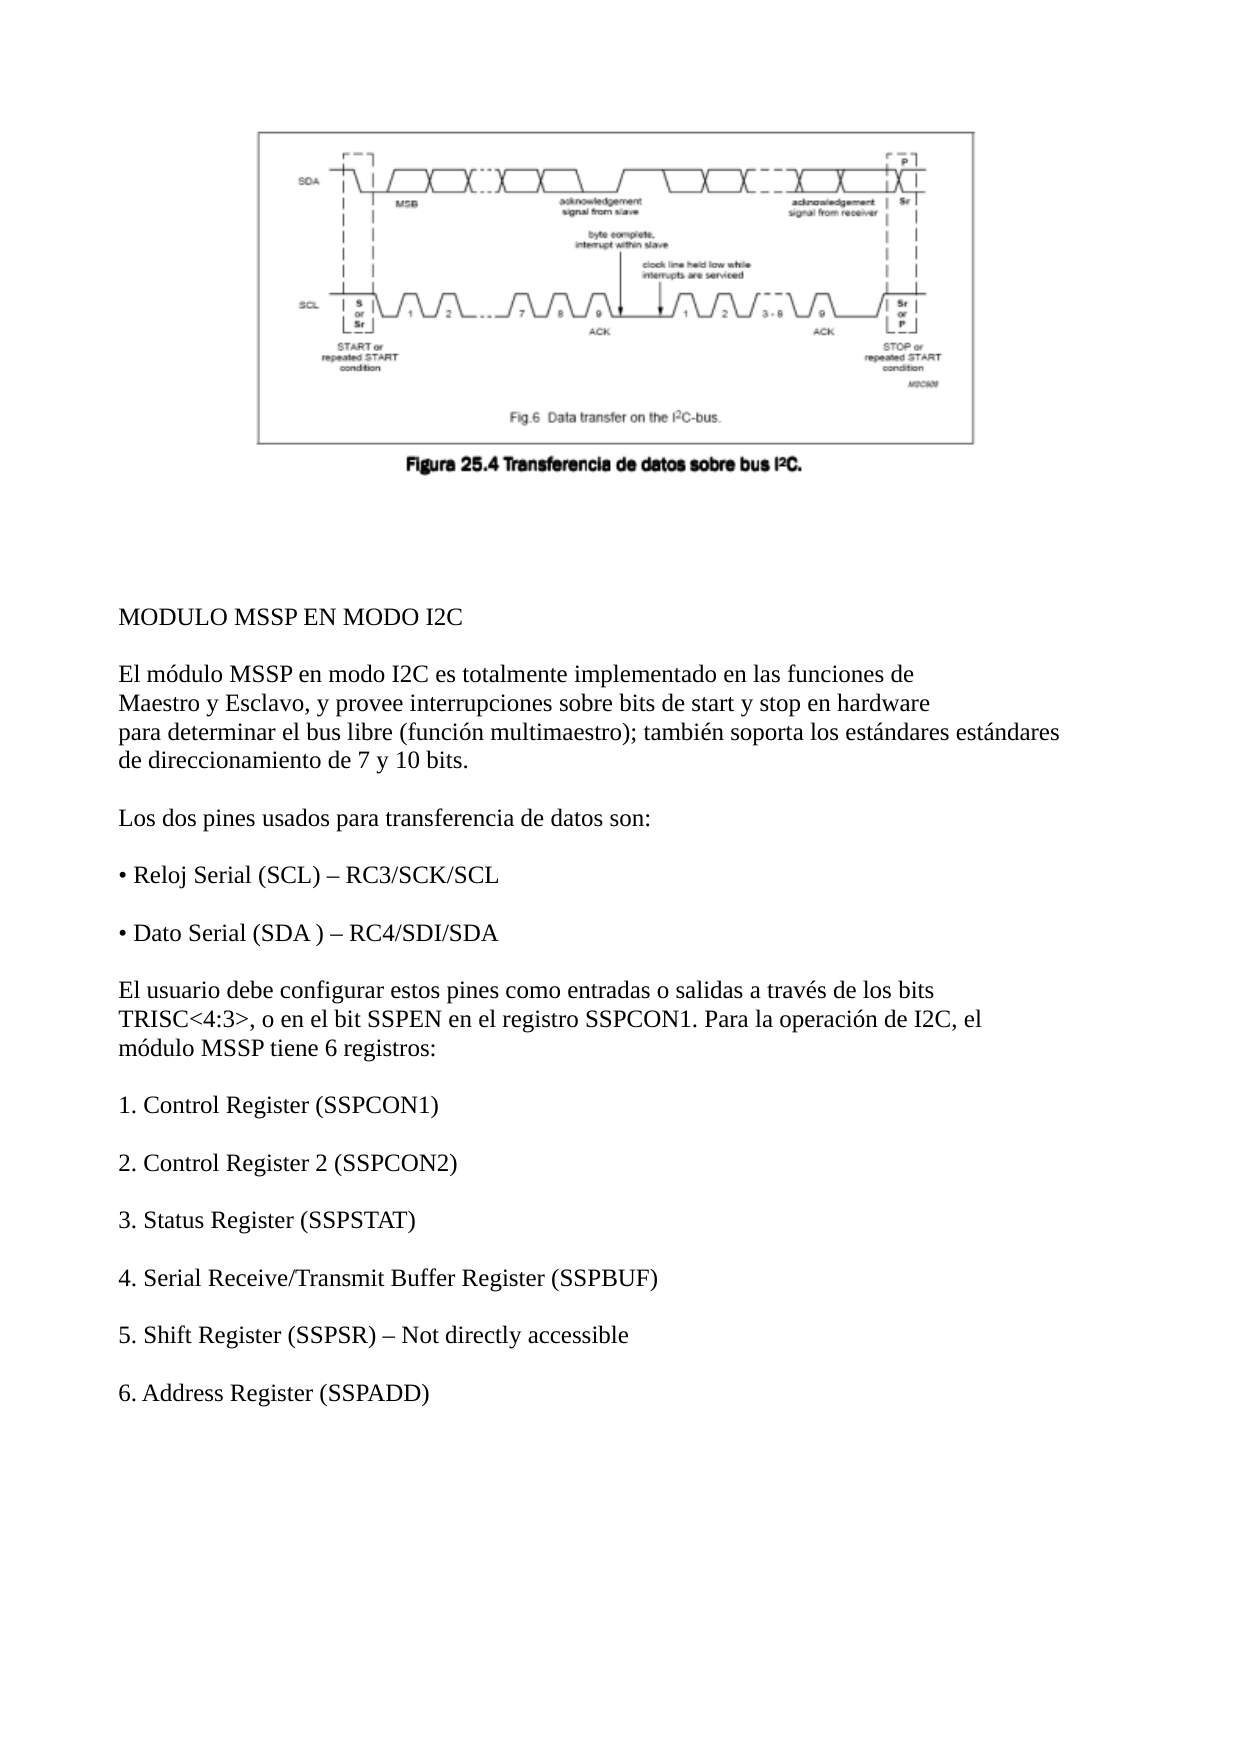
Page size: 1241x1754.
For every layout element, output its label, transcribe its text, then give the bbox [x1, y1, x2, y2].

text módulo MSSP tiene 6 registros: [118, 1033, 1122, 1062]
text Maestro y Esclavo, y provee interrupciones sobre bits de start y stop en hardware [118, 688, 1122, 717]
text • Dato Serial (SDA ) – RC4/SDI/SDA [118, 918, 1122, 976]
text 5. Shift Register (SSPSR) – Not directly accessible [118, 1321, 1122, 1349]
text • Reloj Serial (SCL) – RC3/SCK/SCL [118, 861, 1122, 918]
picture [224, 118, 1016, 487]
text para determinar el bus libre (función multimaestro); también soporta los estándares estándares [118, 717, 1122, 746]
text El usuario debe configurar estos pines como entradas o salidas a través de los bits [118, 976, 1122, 1004]
text 2. Control Register 2 (SSPCON2) [118, 1148, 1122, 1177]
text Los dos pines usados para transferencia de datos son: [118, 803, 1122, 861]
text MODULO MSSP EN MODO I2C [118, 602, 1122, 631]
text El módulo MSSP en modo I2C es totalmente implementado en las funciones de [118, 659, 1122, 688]
text 4. Serial Receive/Transmit Buffer Register (SSPBUF) [118, 1263, 1122, 1292]
text 1. Control Register (SSPCON1) [118, 1091, 1122, 1119]
text de direccionamiento de 7 y 10 bits. [118, 746, 1122, 803]
text 6. Address Register (SSPADD) [118, 1378, 1122, 1407]
text 3. Status Register (SSPSTAT) [118, 1206, 1122, 1234]
text TRISC<4:3>, o en el bit SSPEN en el registro SSPCON1. Para la operación de I2C, el [118, 1004, 1122, 1033]
